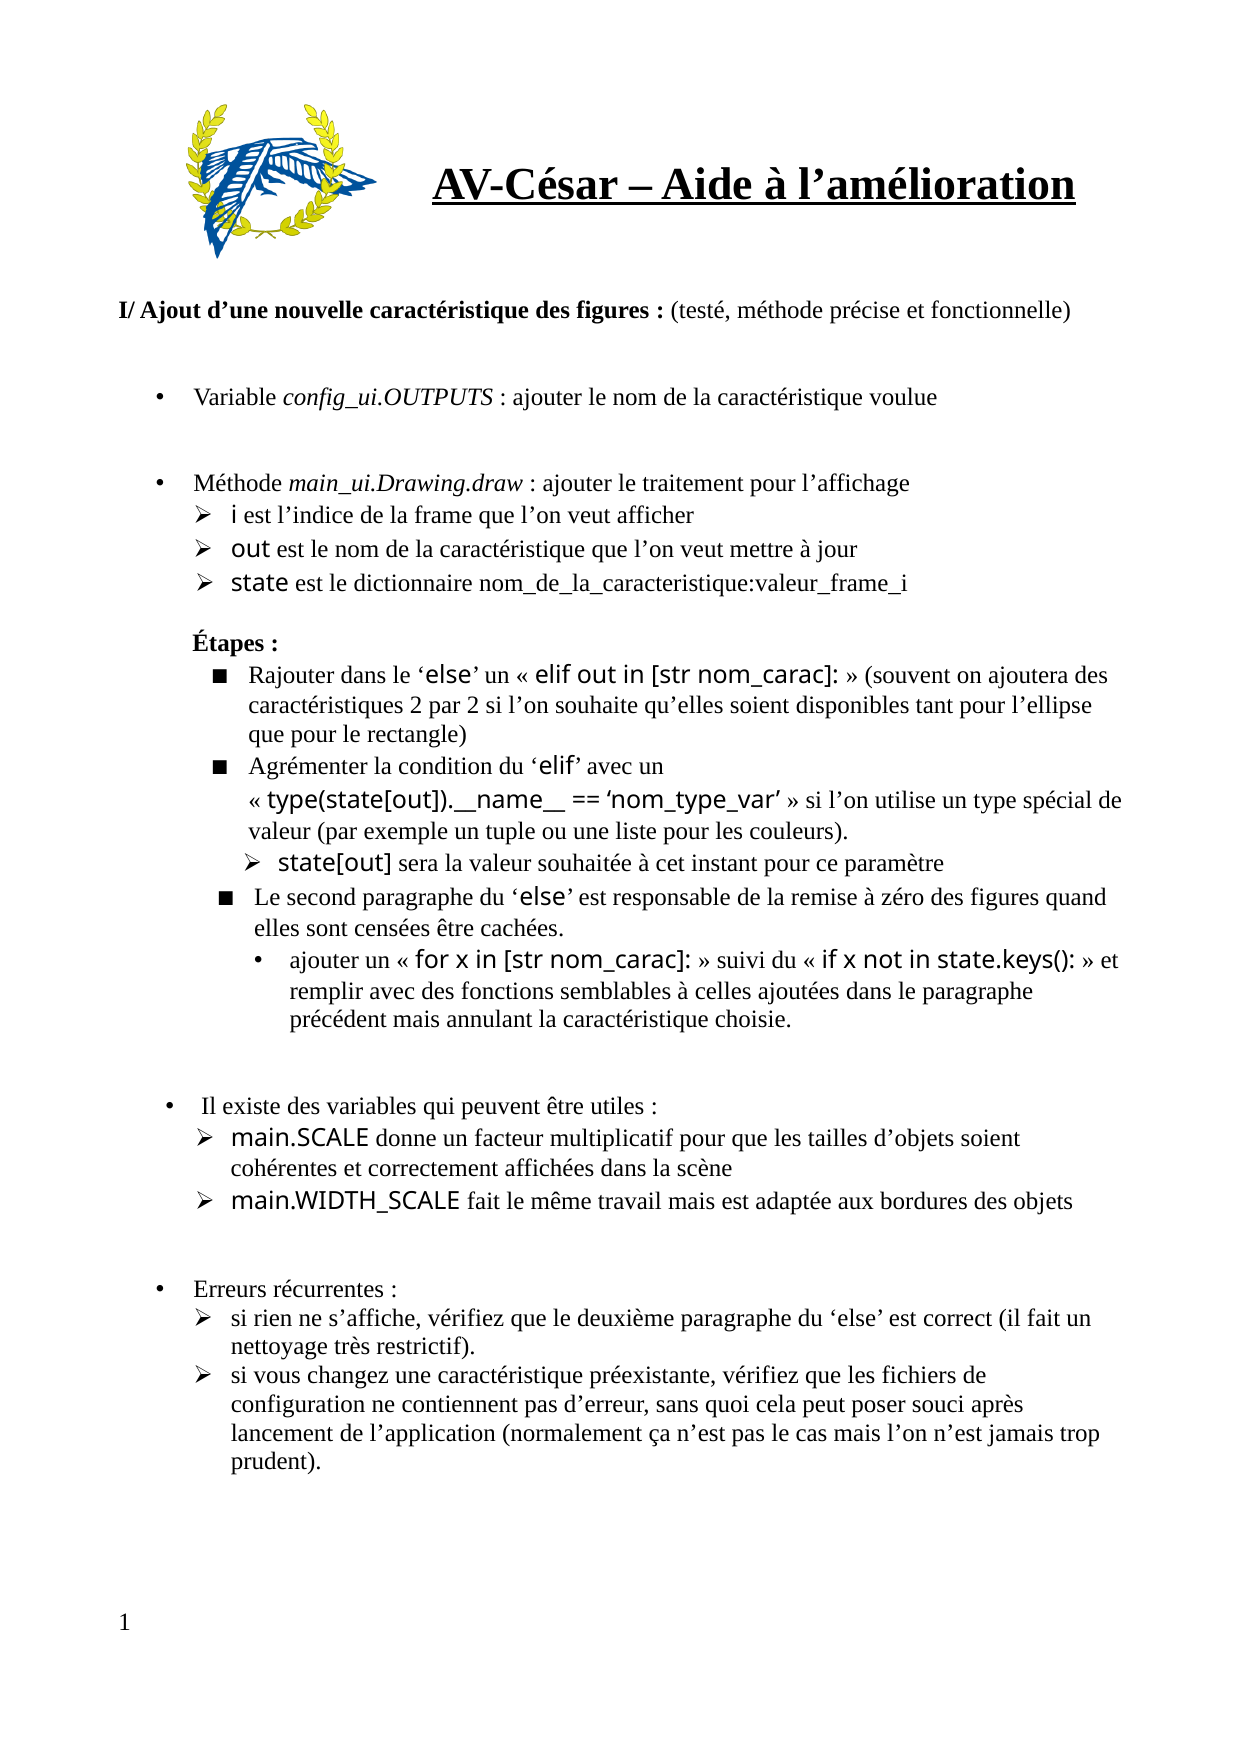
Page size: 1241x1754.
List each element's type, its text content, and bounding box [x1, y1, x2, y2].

list Le second paragraphe du ‘else’ est responsable de la remise à zéro des figures quand elles sont censées être cachées. [218, 879, 1122, 942]
list main.WIDTH_SCALE fait le même travail mais est adaptée aux bordures des objets [195, 1182, 1122, 1216]
list out est le nom de la caractéristique que l’on veut mettre à jour [193, 531, 1122, 565]
list si vous changez une caractéristique préexistante, vérifiez que les fichiers de configuration ne contiennent pas d’erreur, sans quoi cela peut poser souci après lancement de l’application (normalement ça n’est pas le cas mais l’on n’est jamais trop prudent). [193, 1360, 1122, 1475]
list main.SCALE donne un facteur multiplicatif pour que les tailles d’objets soient cohérentes et correctement affichées dans la scène [195, 1119, 1122, 1182]
list Erreurs récurrentes : [156, 1274, 1122, 1303]
list Variable config_ui.OUTPUTS : ajouter le nom de la caractéristique voulue [156, 382, 1122, 410]
text Étapes : [118, 628, 1122, 656]
list ajouter un « for x in [str nom_carac]: » suivi du « if x not in state.keys(): » et remplir avec des fonctions semblables à celles ajoutées dans le paragraphe précédent mais annulant la caractéristique choisie. [254, 942, 1122, 1033]
list Agrémenter la condition du ‘elif’ avec un « type(state[out]).__name__ == ‘nom_type_var’ » si l’on utilise un type spécial de valeur (par exemple un tuple ou une liste pour les couleurs). [213, 748, 1122, 845]
list Méthode main_ui.Drawing.draw : ajouter le traitement pour l’affichage [156, 468, 1122, 497]
picture [175, 95, 387, 268]
text I/ Ajout d’une nouvelle caractéristique des figures : (testé, méthode précise et fonctionnelle) [118, 295, 1122, 324]
list Rajouter dans le ‘else’ un « elif out in [str nom_carac]: » (souvent on ajoutera des caractéristiques 2 par 2 si l’on souhaite qu’elles soient disponibles tant pour l’ellipse que pour le rectangle) [213, 656, 1122, 748]
list state est le dictionnaire nom_de_la_caracteristique:valeur_frame_i [195, 565, 1122, 599]
text AV-César – Aide à l’amélioration [387, 156, 1122, 209]
list Il existe des variables qui peuvent être utiles : [165, 1091, 1122, 1119]
list i est l’indice de la frame que l’on veut afficher [193, 497, 1122, 531]
list state[out] sera la valeur souhaitée à cet instant pour ce paramètre [242, 845, 1122, 879]
text [118, 156, 175, 209]
list si rien ne s’affiche, vérifiez que le deuxième paragraphe du ‘else’ est correct (il fait un nettoyage très restrictif). [193, 1303, 1122, 1360]
